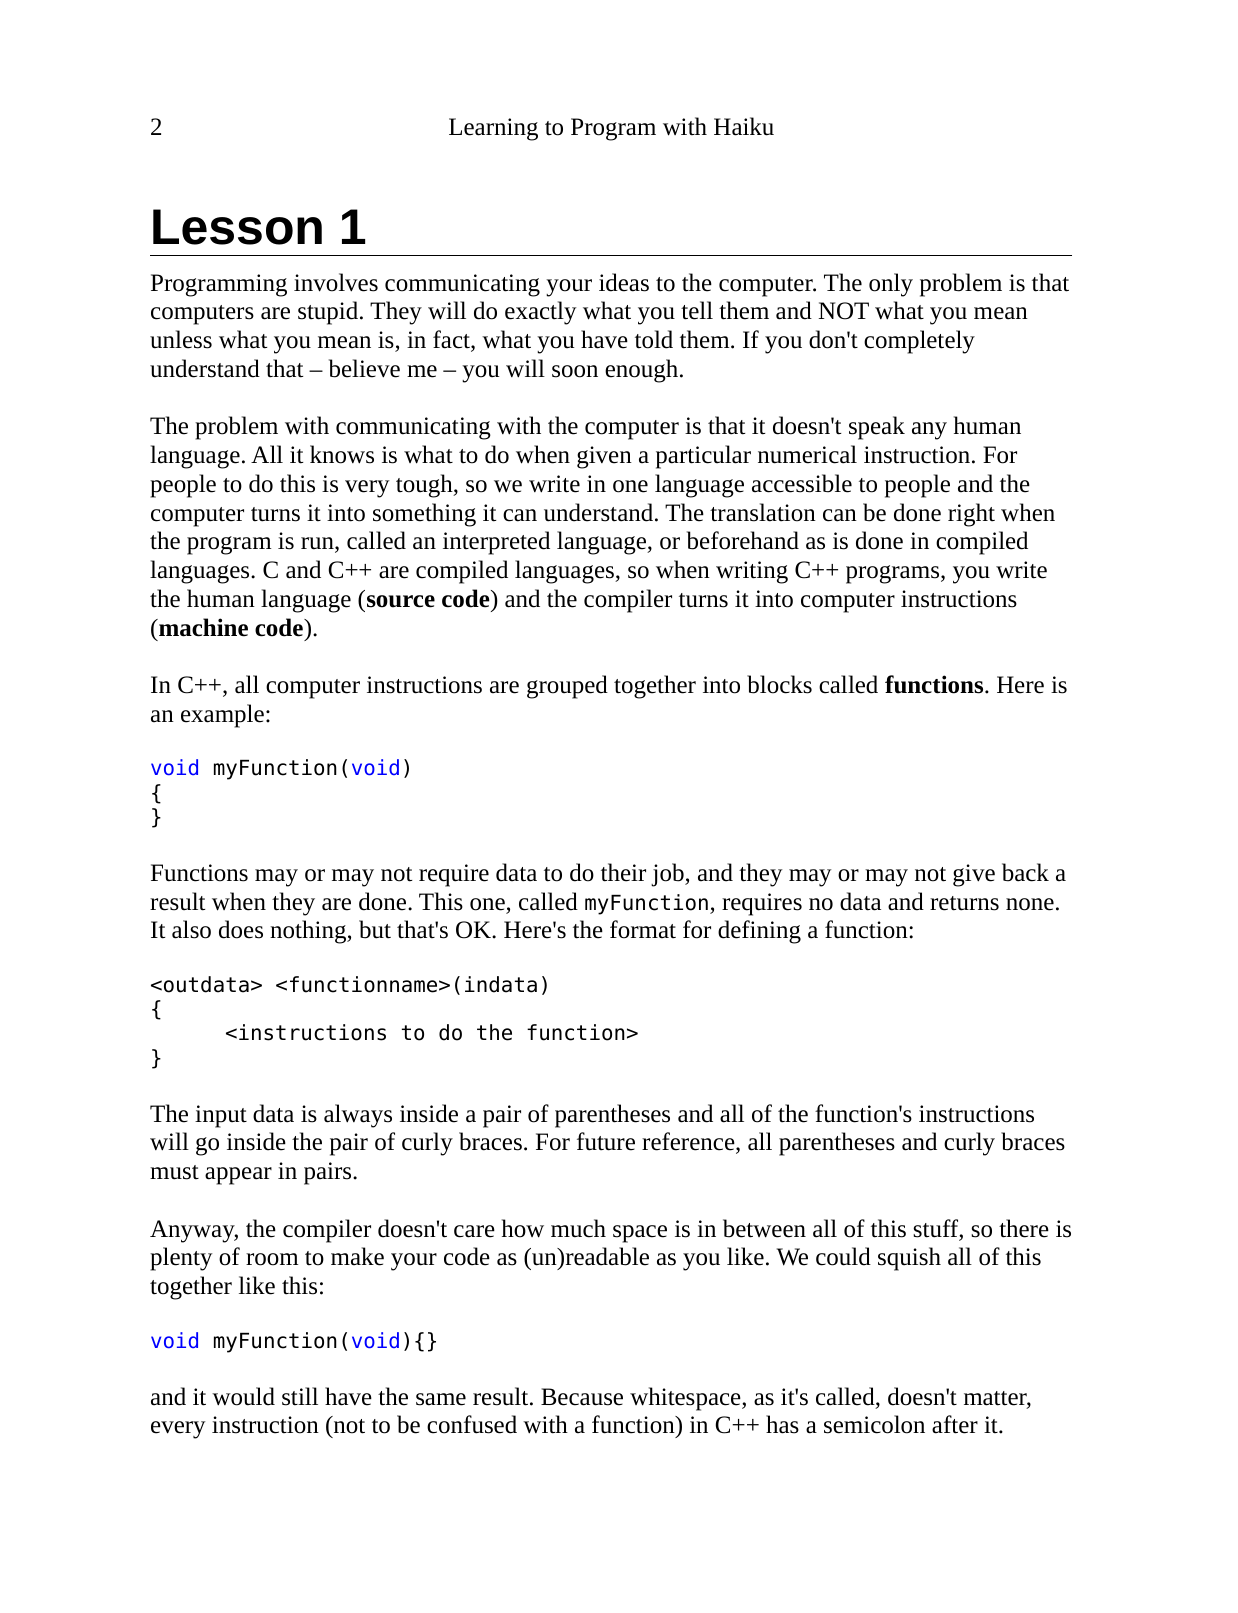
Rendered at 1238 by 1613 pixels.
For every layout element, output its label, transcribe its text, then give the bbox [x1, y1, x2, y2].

text void myFunction(void) [150, 756, 1072, 781]
text } [150, 1046, 1072, 1070]
text <instructions to do the function> [150, 1021, 1072, 1046]
text } [150, 805, 1072, 829]
text void myFunction(void){} [150, 1329, 1072, 1353]
text In C++, all computer instructions are grouped together into blocks called functions. Here is an example: [150, 670, 1072, 728]
text Programming involves communicating your ideas to the computer. The only problem is that computers are stupid. They will do exactly what you tell them and NOT what you mean unless what you mean is, in fact, what you have told them. If you don't completely understand that – believe me – you will soon enough. [150, 268, 1072, 383]
text The problem with communicating with the computer is that it doesn't speak any human language. All it knows is what to do when given a particular numerical instruction. For people to do this is very tough, so we write in one language accessible to people and the computer turns it into something it can understand. The translation can be done right when the program is run, called an interpreted language, or beforehand as is done in compiled languages. C and C++ are compiled languages, so when writing C++ programs, you write the human language (source code) and the compiler turns it into computer instructions (machine code). [150, 411, 1072, 641]
text { [150, 997, 1072, 1021]
text and it would still have the same result. Because whitespace, as it's called, doesn't matter, every instruction (not to be confused with a function) in C++ has a semicolon after it. [150, 1382, 1072, 1439]
text The input data is always inside a pair of parentheses and all of the function's instructions will go inside the pair of curly braces. For future reference, all parentheses and curly braces must appear in pairs. [150, 1099, 1072, 1185]
text Functions may or may not require data to do their job, and they may or may not give back a result when they are done. This one, called myFunction, requires no data and returns none. It also does nothing, but that's OK. Here's the format for defining a function: [150, 858, 1072, 944]
text { [150, 781, 1072, 805]
text <outdata> <functionname>(indata) [150, 973, 1072, 997]
subtitle Lesson 1 [150, 197, 1072, 255]
text Anyway, the compiler doesn't care how much space is in between all of this stuff, so there is plenty of room to make your code as (un)readable as you like. We could squish all of this together like this: [150, 1214, 1072, 1300]
